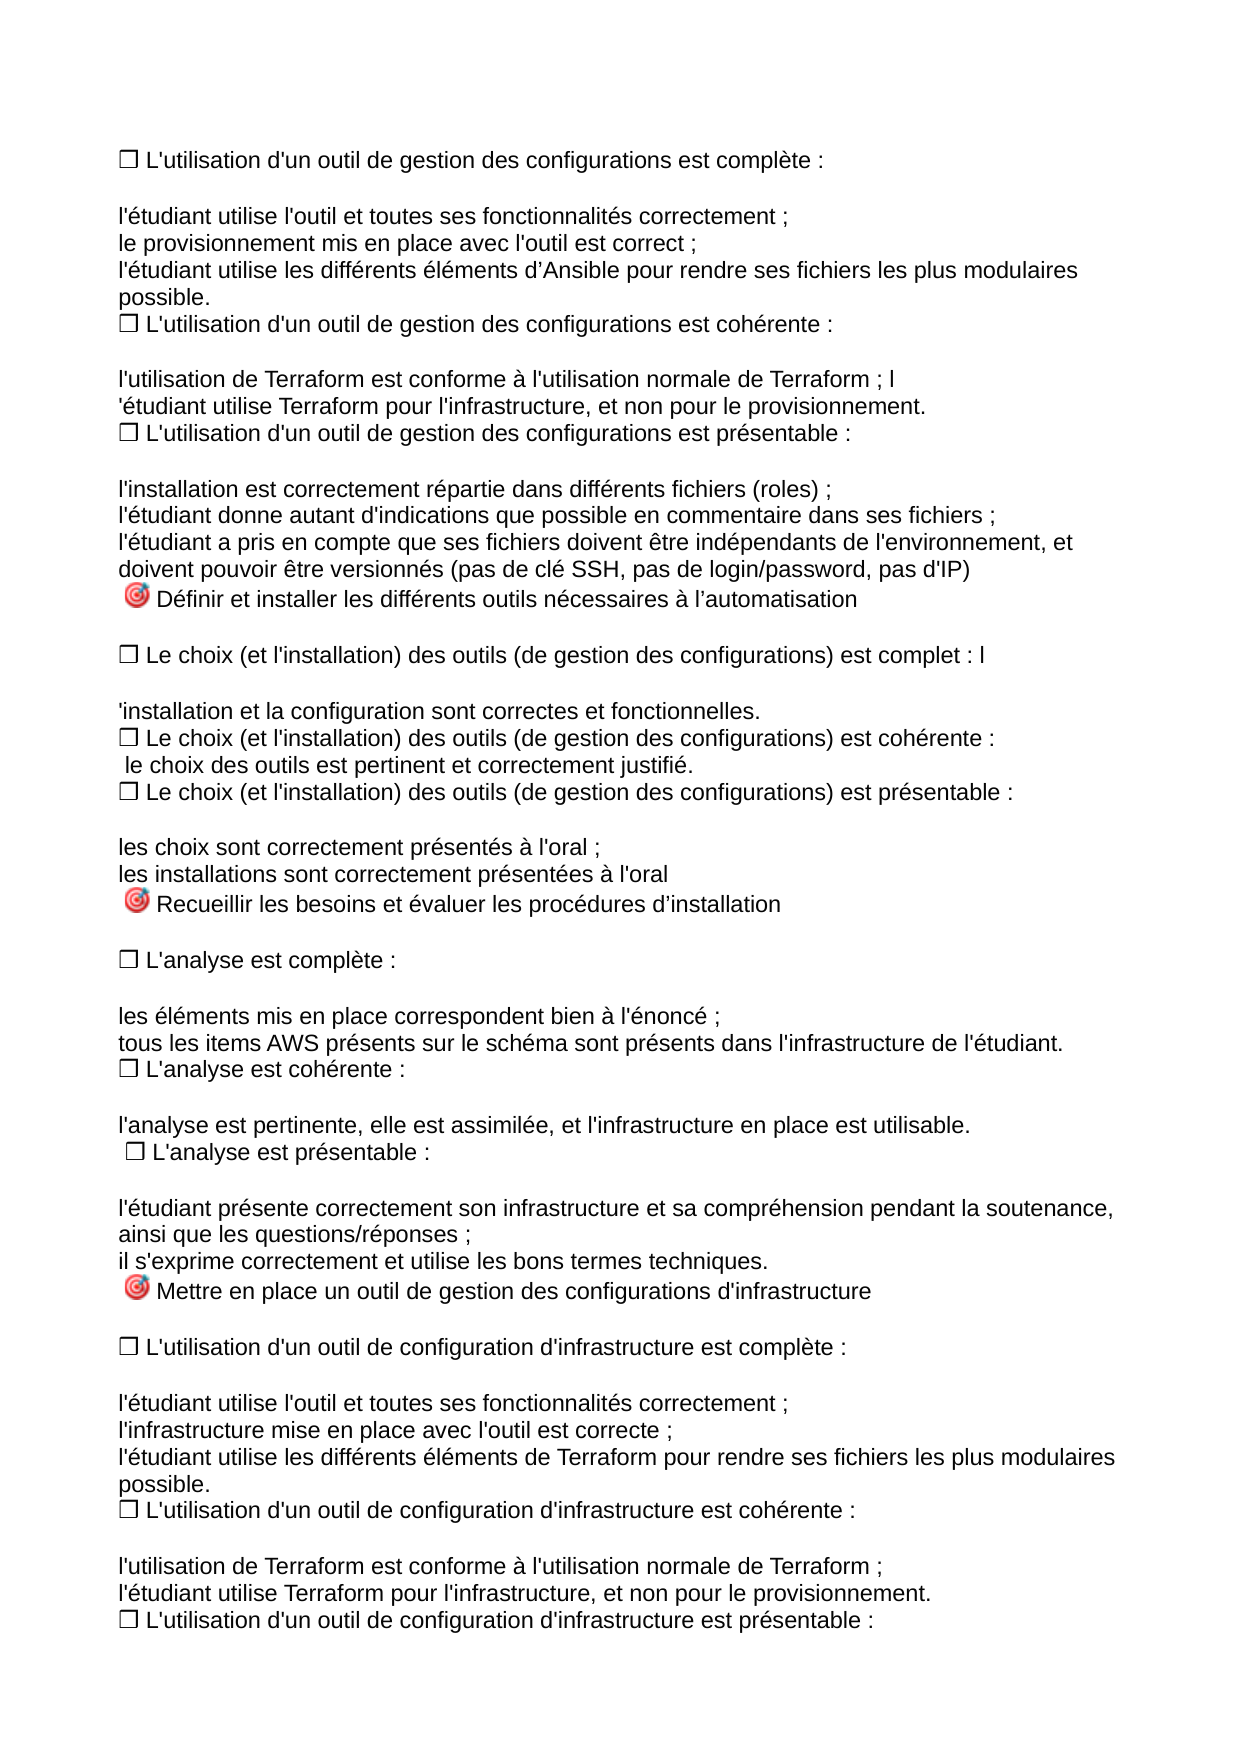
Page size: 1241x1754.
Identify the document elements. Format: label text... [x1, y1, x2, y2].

text il s'exprime correctement et utilise les bons termes techniques. [118, 1248, 1122, 1274]
text l'installation est correctement répartie dans différents fichiers (roles) ; [118, 475, 1122, 502]
text ❒ L'utilisation d'un outil de configuration d'infrastructure est cohérente : [118, 1497, 1122, 1524]
text l'étudiant utilise les différents éléments de Terraform pour rendre ses fichiers les plus modulaires possible. [118, 1443, 1122, 1497]
text l'utilisation de Terraform est conforme à l'utilisation normale de Terraform ; l [118, 366, 1122, 392]
text l'étudiant utilise l'outil et toutes ses fonctionnalités correctement ; [118, 1389, 1122, 1416]
text ❒ L'utilisation d'un outil de gestion des configurations est cohérente : [118, 310, 1122, 337]
text l'étudiant utilise l'outil et toutes ses fonctionnalités correctement ; [118, 202, 1122, 229]
text ❒ Le choix (et l'installation) des outils (de gestion des configurations) est complet : l [118, 642, 1122, 668]
text l'utilisation de Terraform est conforme à l'utilisation normale de Terraform ; [118, 1552, 1122, 1579]
text l'étudiant utilise les différents éléments d’Ansible pour rendre ses fichiers les plus modulaires possible. [118, 256, 1122, 310]
text ❒ L'analyse est présentable : [118, 1138, 1122, 1165]
text l'étudiant utilise Terraform pour l'infrastructure, et non pour le provisionnement. [118, 1579, 1122, 1606]
text ❒ L'utilisation d'un outil de gestion des configurations est présentable : [118, 419, 1122, 446]
text ❒ L'analyse est cohérente : [118, 1056, 1122, 1083]
text l'analyse est pertinente, elle est assimilée, et l'infrastructure en place est utilisable. [118, 1111, 1122, 1138]
text l'étudiant a pris en compte que ses fichiers doivent être indépendants de l'environnement, et doivent pouvoir être versionnés (pas de clé SSH, pas de login/password, pas d'IP) [118, 529, 1122, 582]
text l'étudiant donne autant d'indications que possible en commentaire dans ses fichiers ; [118, 502, 1122, 529]
picture [124, 582, 150, 608]
text 'installation et la configuration sont correctes et fonctionnelles. [118, 697, 1122, 724]
text tous les items AWS présents sur le schéma sont présents dans l'infrastructure de l'étudiant. [118, 1029, 1122, 1056]
text le choix des outils est pertinent et correctement justifié. [118, 751, 1122, 778]
text le provisionnement mis en place avec l'outil est correct ; [118, 229, 1122, 256]
text l'infrastructure mise en place avec l'outil est correcte ; [118, 1416, 1122, 1443]
text les choix sont correctement présentés à l'oral ; [118, 833, 1122, 860]
text ❒ L'utilisation d'un outil de configuration d'infrastructure est complète : [118, 1334, 1122, 1361]
text 'étudiant utilise Terraform pour l'infrastructure, et non pour le provisionnement. [118, 392, 1122, 419]
text ❒ Le choix (et l'installation) des outils (de gestion des configurations) est présentable : [118, 778, 1122, 805]
text les éléments mis en place correspondent bien à l'énoncé ; [118, 1002, 1122, 1029]
text Recueillir les besoins et évaluer les procédures d’installation [118, 887, 1122, 918]
text ❒ L'utilisation d'un outil de configuration d'infrastructure est présentable : [118, 1606, 1122, 1633]
text ❒ Le choix (et l'installation) des outils (de gestion des configurations) est cohérente : [118, 724, 1122, 751]
text Définir et installer les différents outils nécessaires à l’automatisation [118, 582, 1122, 613]
picture [124, 1274, 150, 1300]
text ❒ L'analyse est complète : [118, 946, 1122, 973]
picture [124, 887, 150, 913]
text Mettre en place un outil de gestion des configurations d'infrastructure [118, 1274, 1122, 1305]
text ❒ L'utilisation d'un outil de gestion des configurations est complète : [118, 147, 1122, 174]
text les installations sont correctement présentées à l'oral [118, 860, 1122, 887]
text l'étudiant présente correctement son infrastructure et sa compréhension pendant la soutenance, ainsi que les questions/réponses ; [118, 1194, 1122, 1248]
